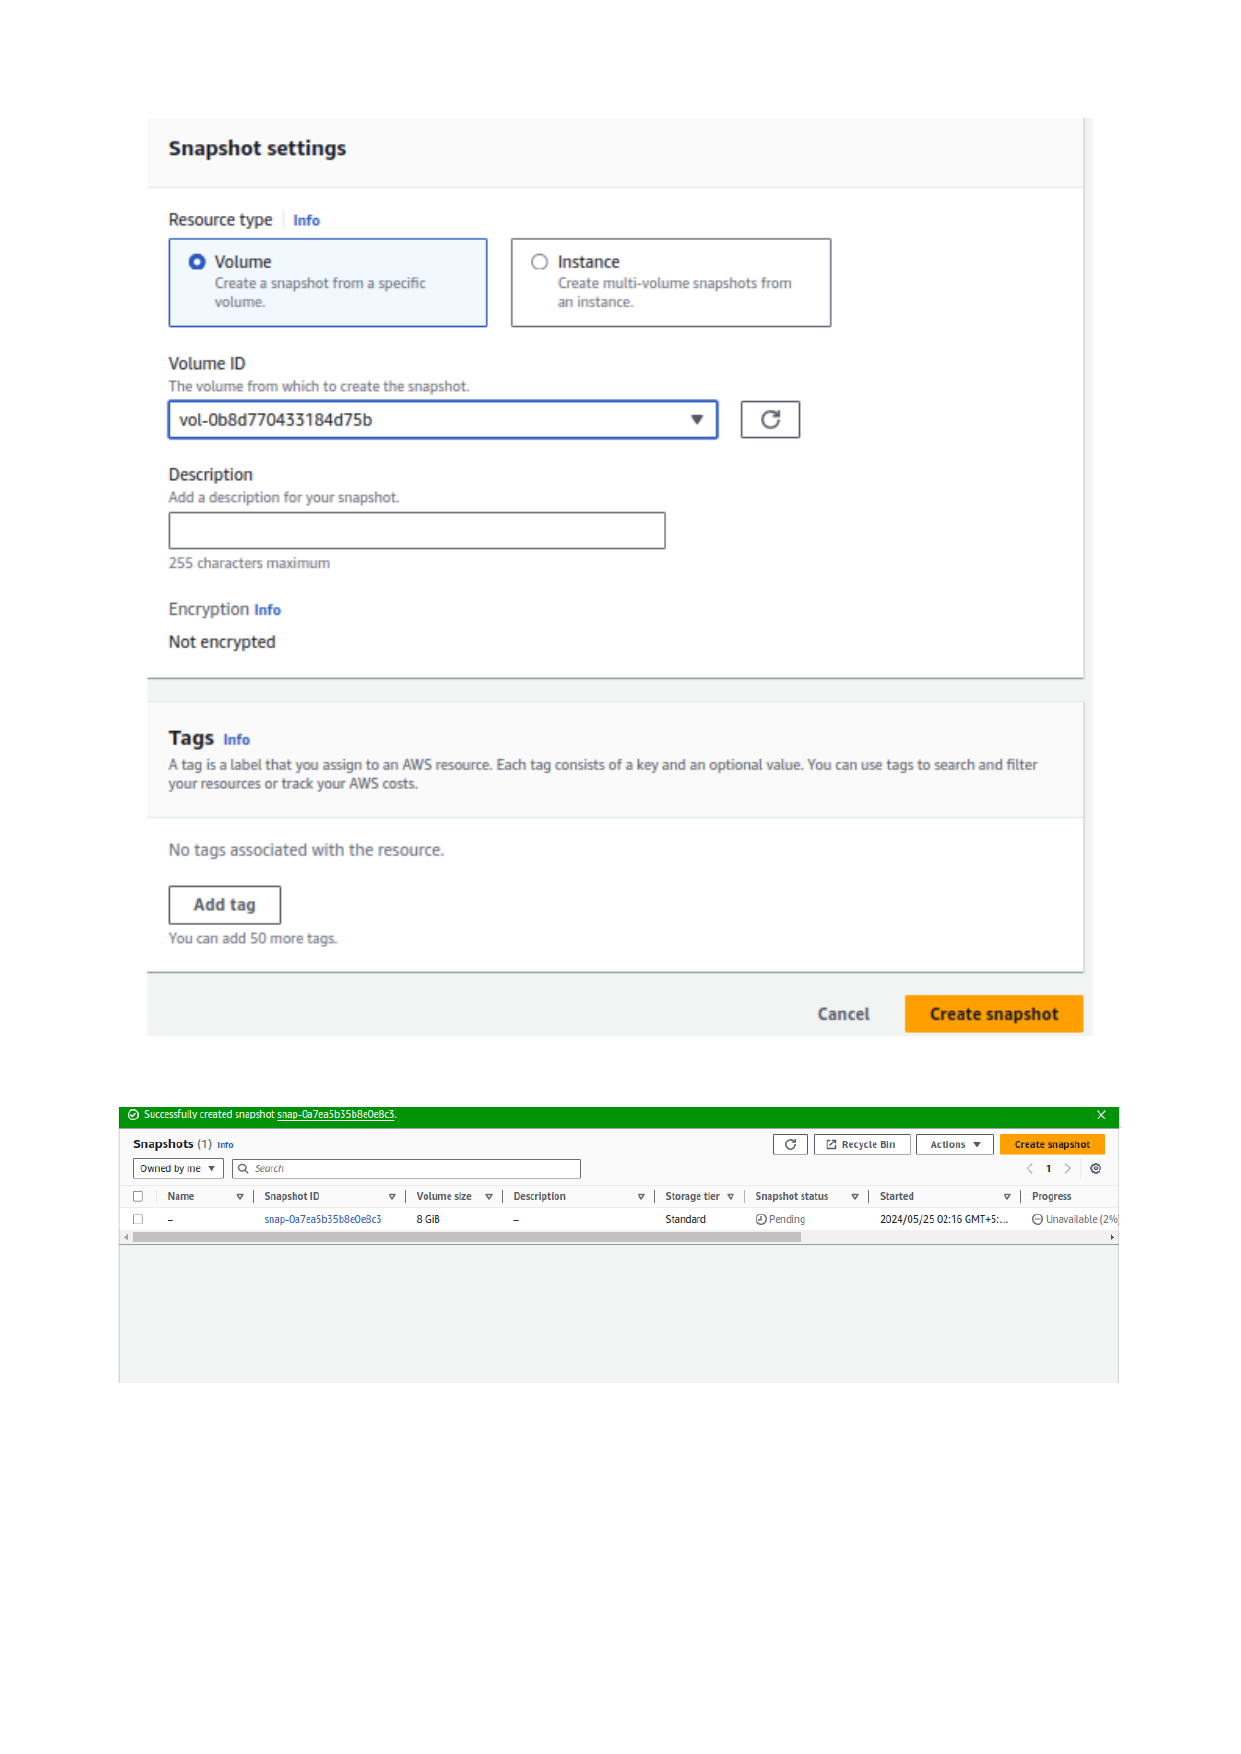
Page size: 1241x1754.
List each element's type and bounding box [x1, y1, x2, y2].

picture [118, 1107, 1123, 1383]
picture [147, 118, 1093, 1036]
